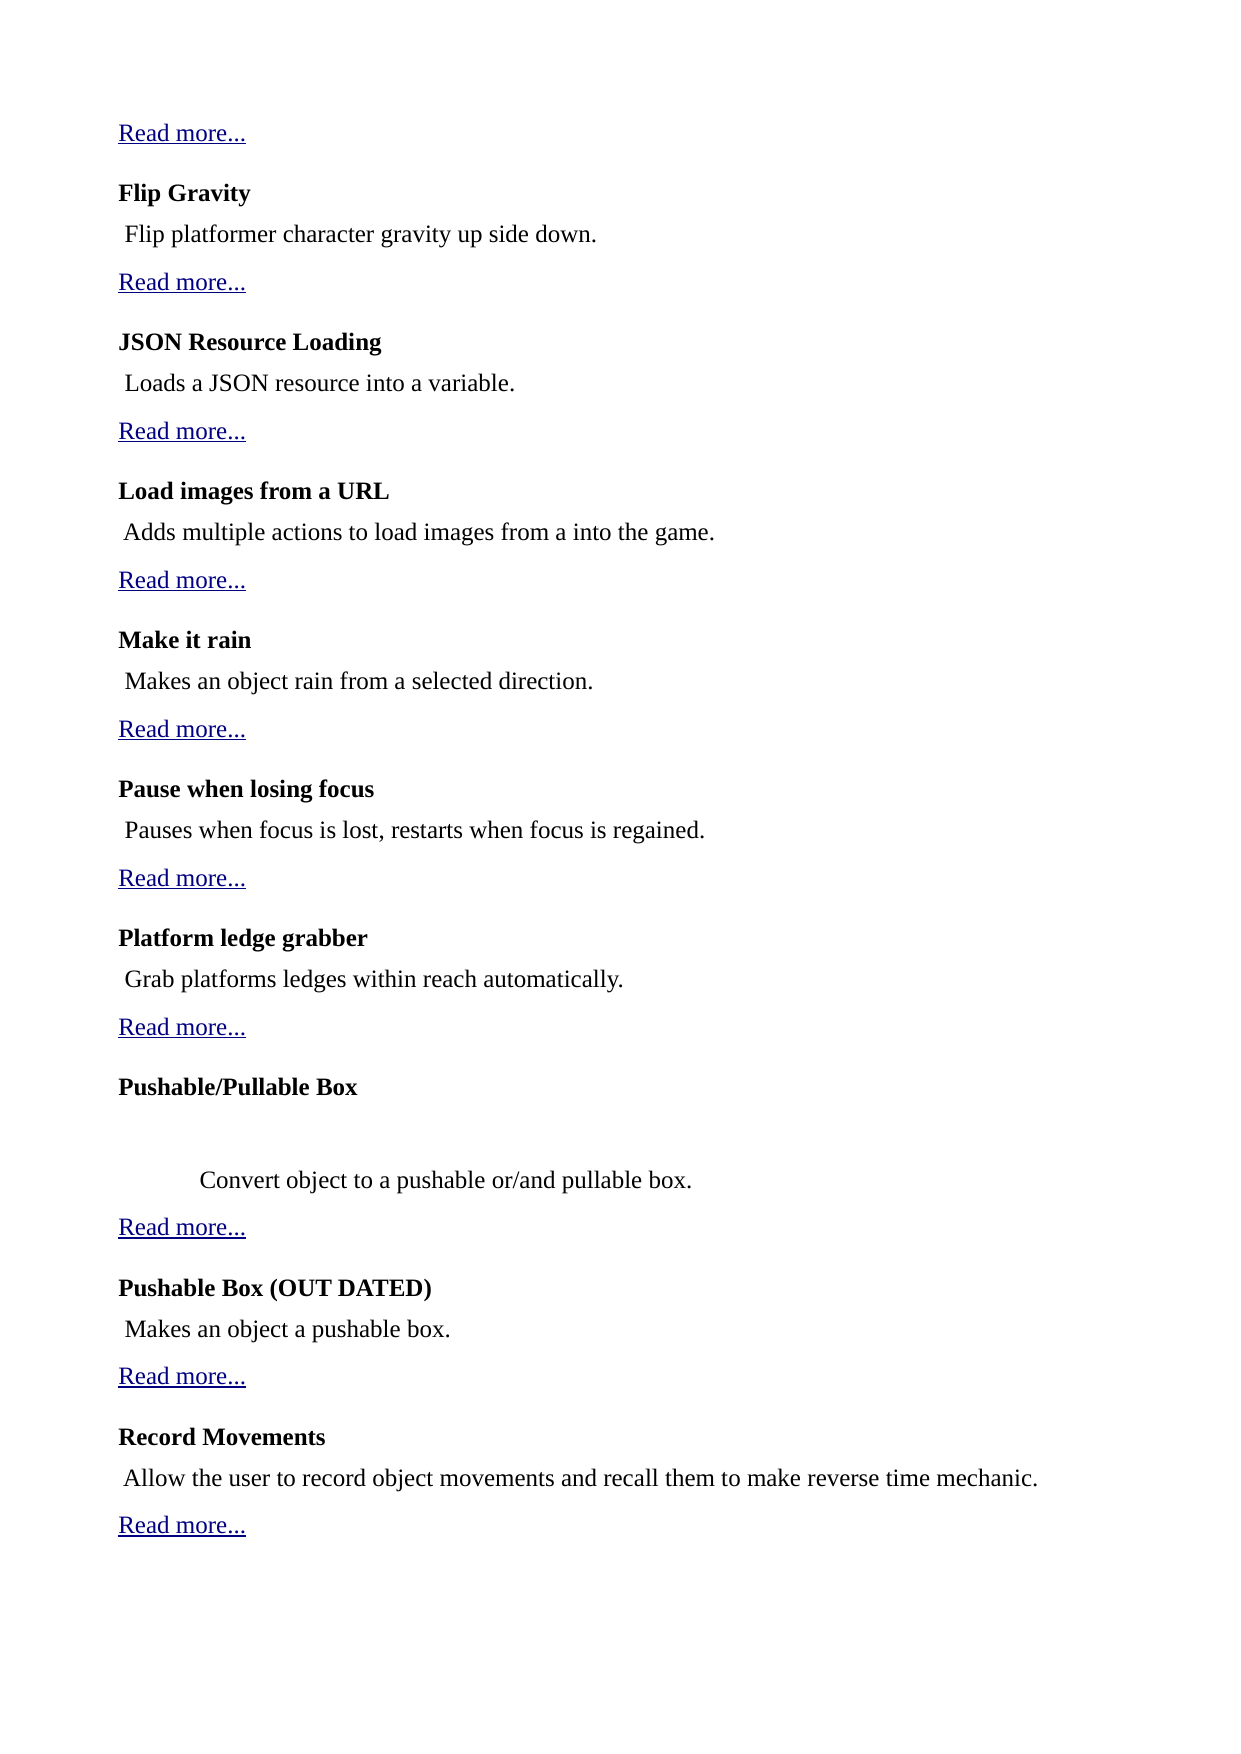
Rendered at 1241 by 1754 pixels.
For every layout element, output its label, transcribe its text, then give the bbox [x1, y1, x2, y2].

text Read more... [118, 565, 1122, 594]
subtitle Record Movements [118, 1422, 1122, 1450]
text Pauses when focus is lost, restarts when focus is regained. [118, 815, 1122, 844]
text Flip platformer character gravity up side down. [118, 219, 1122, 248]
subtitle Pushable Box (OUT DATED) [118, 1273, 1122, 1301]
text Grab platforms ledges within reach automatically. [118, 964, 1122, 993]
text Read more... [118, 1361, 1122, 1390]
subtitle Make it rain [118, 625, 1122, 654]
text Read more... [118, 1510, 1122, 1539]
subtitle JSON Resource Loading [118, 327, 1122, 356]
subtitle Flip Gravity [118, 178, 1122, 207]
text Makes an object rain from a selected direction. [118, 666, 1122, 695]
text Convert object to a pushable or/and pullable box. [118, 1113, 1122, 1194]
subtitle Load images from a URL [118, 476, 1122, 505]
text Read more... [118, 267, 1122, 296]
text Makes an object a pushable box. [118, 1314, 1122, 1343]
text Read more... [118, 416, 1122, 445]
text Adds multiple actions to load images from a into the game. [118, 517, 1122, 546]
text Read more... [118, 1012, 1122, 1041]
text Read more... [118, 118, 1122, 147]
text Loads a JSON resource into a variable. [118, 368, 1122, 397]
text Read more... [118, 863, 1122, 892]
text Read more... [118, 1212, 1122, 1241]
text Read more... [118, 714, 1122, 743]
subtitle Pushable/Pullable Box [118, 1072, 1122, 1101]
text Allow the user to record object movements and recall them to make reverse time mechanic. [118, 1463, 1122, 1492]
subtitle Pause when losing focus [118, 774, 1122, 803]
subtitle Platform ledge grabber [118, 923, 1122, 952]
